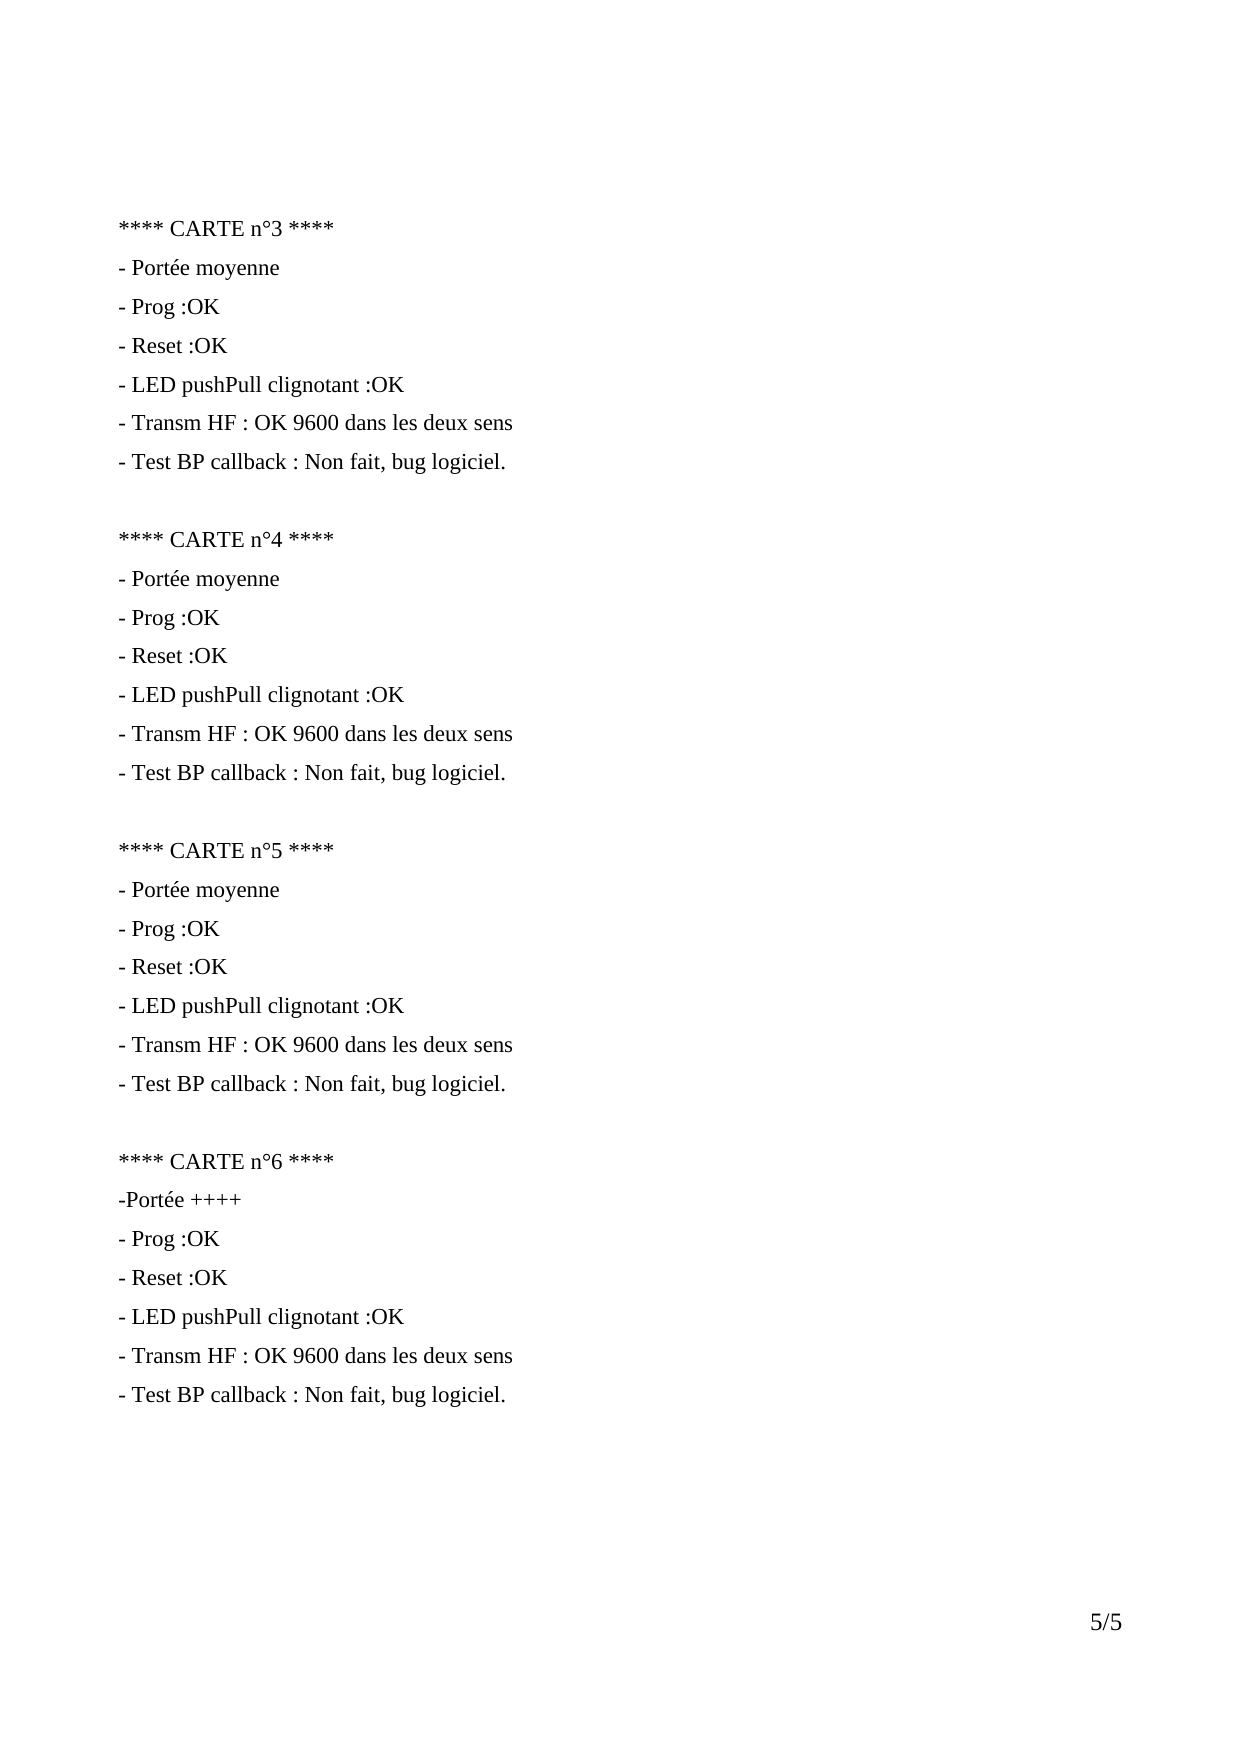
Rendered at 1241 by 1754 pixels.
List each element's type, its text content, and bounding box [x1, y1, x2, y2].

text - LED pushPull clignotant :OK [118, 681, 1122, 708]
text - LED pushPull clignotant :OK [118, 992, 1122, 1019]
text - Reset :OK [118, 332, 1122, 358]
text - Transm HF : OK 9600 dans les deux sens [118, 720, 1122, 747]
text - Portée moyenne [118, 565, 1122, 591]
text - Portée moyenne [118, 876, 1122, 902]
text - Transm HF : OK 9600 dans les deux sens [118, 409, 1122, 436]
text - LED pushPull clignotant :OK [118, 371, 1122, 397]
text - Prog :OK [118, 1225, 1122, 1252]
text **** CARTE n°5 **** [118, 837, 1122, 863]
text - Test BP callback : Non fait, bug logiciel. [118, 1381, 1122, 1407]
text - Portée moyenne [118, 254, 1122, 280]
text - Prog :OK [118, 914, 1122, 941]
text -Portée ++++ [118, 1187, 1122, 1213]
text - Transm HF : OK 9600 dans les deux sens [118, 1031, 1122, 1057]
text - Prog :OK [118, 604, 1122, 630]
text **** CARTE n°4 **** [118, 526, 1122, 552]
text - Test BP callback : Non fait, bug logiciel. [118, 759, 1122, 786]
text - Prog :OK [118, 293, 1122, 319]
text - LED pushPull clignotant :OK [118, 1303, 1122, 1329]
text - Reset :OK [118, 1264, 1122, 1291]
text - Reset :OK [118, 643, 1122, 669]
text **** CARTE n°6 **** [118, 1148, 1122, 1174]
text - Test BP callback : Non fait, bug logiciel. [118, 448, 1122, 475]
text - Transm HF : OK 9600 dans les deux sens [118, 1342, 1122, 1368]
text - Test BP callback : Non fait, bug logiciel. [118, 1070, 1122, 1096]
text - Reset :OK [118, 953, 1122, 980]
text **** CARTE n°3 **** [118, 215, 1122, 242]
